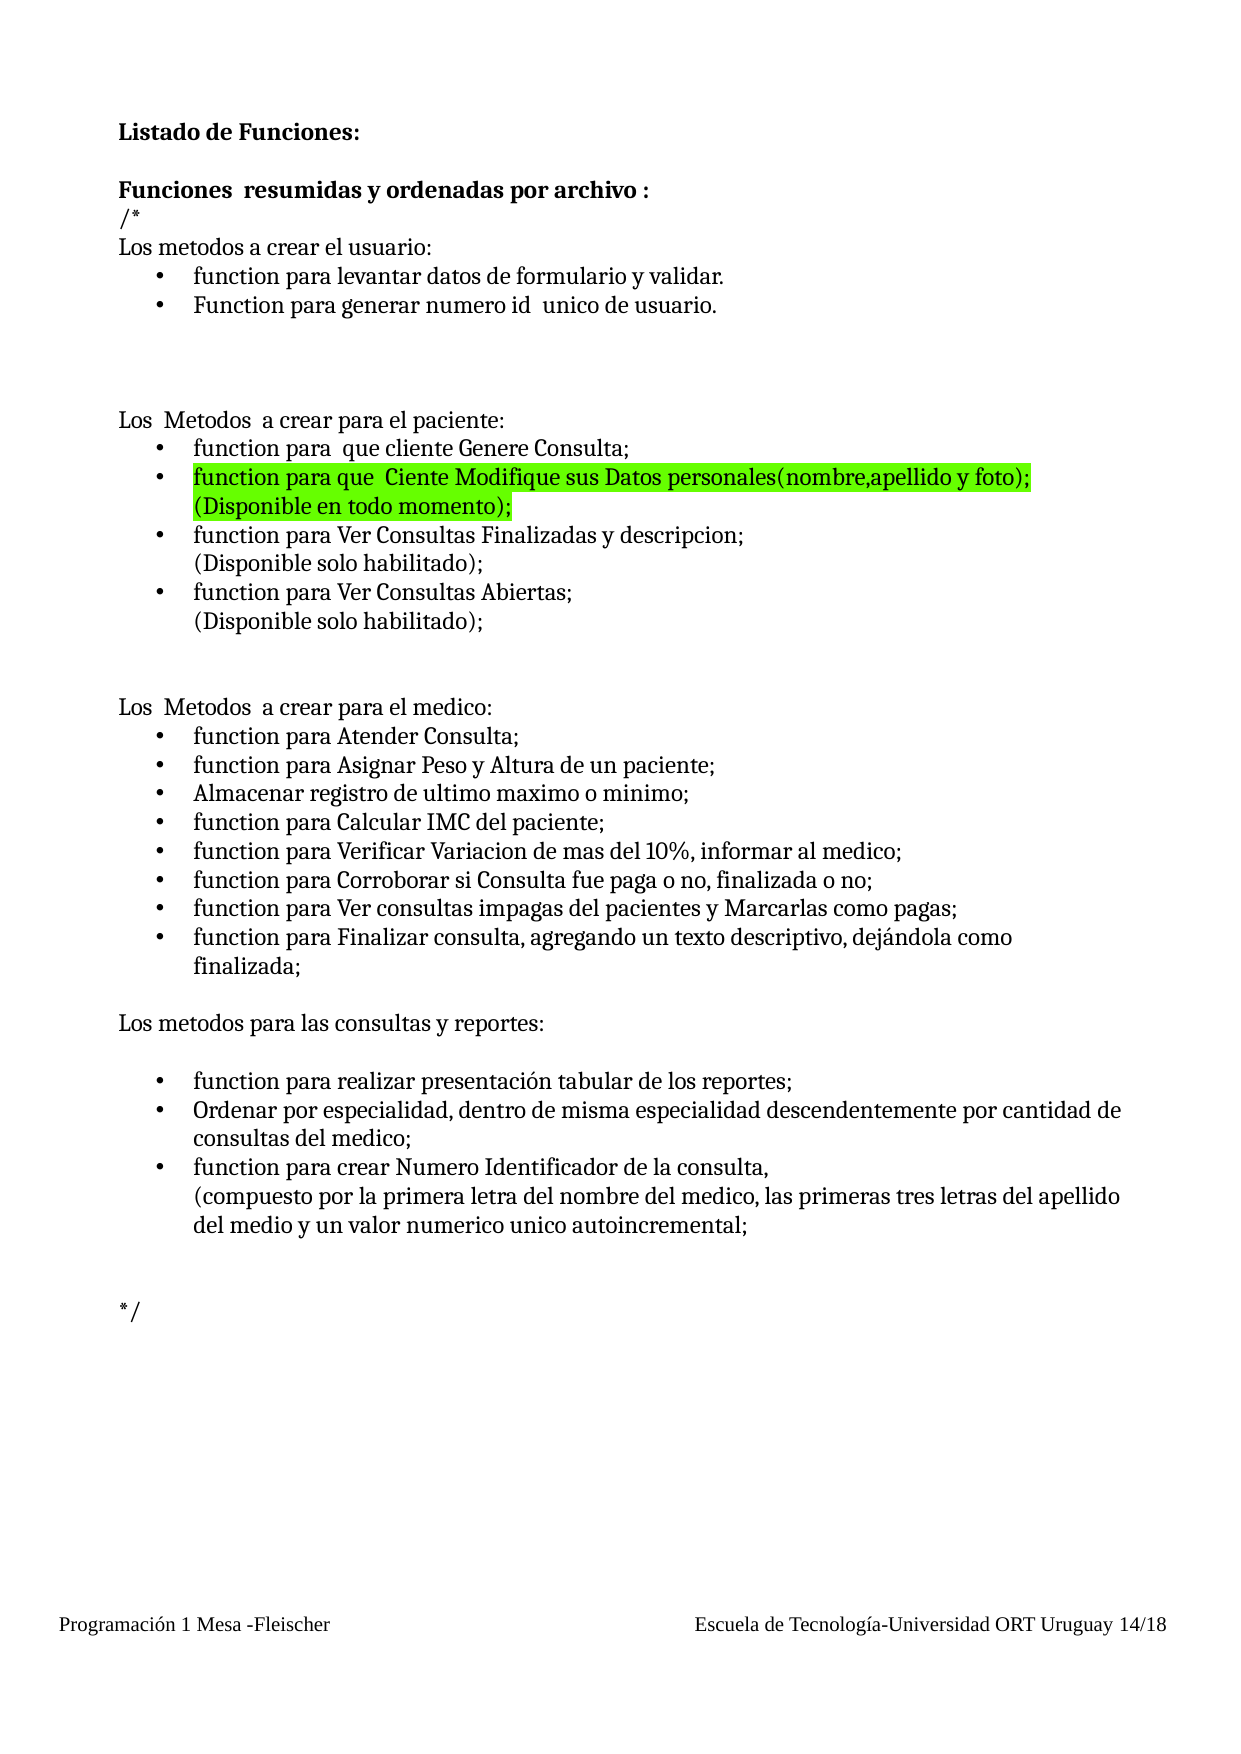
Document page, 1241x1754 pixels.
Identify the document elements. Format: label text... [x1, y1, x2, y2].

list function para Corroborar si Consulta fue paga o no, finalizada o no; [156, 866, 1122, 894]
list (Disponible en todo momento); [156, 492, 1122, 521]
list function para Ver Consultas Abiertas; [156, 578, 1122, 607]
list function para realizar presentación tabular de los reportes; [156, 1067, 1122, 1096]
text Los metodos a crear el usuario: [118, 233, 1122, 262]
list (Disponible solo habilitado); [156, 549, 1122, 578]
text Funciones resumidas y ordenadas por archivo : [118, 176, 1122, 204]
list Almacenar registro de ultimo maximo o minimo; [156, 779, 1122, 808]
list (Disponible solo habilitado); [156, 607, 1122, 636]
text Los Metodos a crear para el paciente: [118, 406, 1122, 434]
text /* [118, 204, 1122, 233]
list function para crear Numero Identificador de la consulta, (compuesto por la primera letra del nombre del medico, las primeras tres letras del apellido del medio y un valor numerico unico autoincremental; [156, 1153, 1122, 1239]
list function para Finalizar consulta, agregando un texto descriptivo, dejándola como finalizada; [156, 923, 1122, 981]
list function para levantar datos de formulario y validar. [156, 262, 1122, 291]
text Los Metodos a crear para el medico: [118, 693, 1122, 722]
list function para Atender Consulta; [156, 722, 1122, 751]
list Function para generar numero id unico de usuario. [156, 291, 1122, 319]
list function para que cliente Genere Consulta; [156, 434, 1122, 463]
list function para que Ciente Modifique sus Datos personales(nombre,apellido y foto); [156, 463, 1122, 492]
text Los metodos para las consultas y reportes: [118, 1009, 1122, 1038]
list Ordenar por especialidad, dentro de misma especialidad descendentemente por cantidad de consultas del medico; [156, 1096, 1122, 1153]
list function para Ver consultas impagas del pacientes y Marcarlas como pagas; [156, 894, 1122, 923]
list function para Verificar Variacion de mas del 10%, informar al medico; [156, 837, 1122, 866]
list function para Calcular IMC del paciente; [156, 808, 1122, 837]
text Listado de Funciones: [118, 118, 1122, 147]
list function para Ver Consultas Finalizadas y descripcion; [156, 521, 1122, 549]
text */ [118, 1297, 1122, 1326]
list function para Asignar Peso y Altura de un paciente; [156, 751, 1122, 779]
